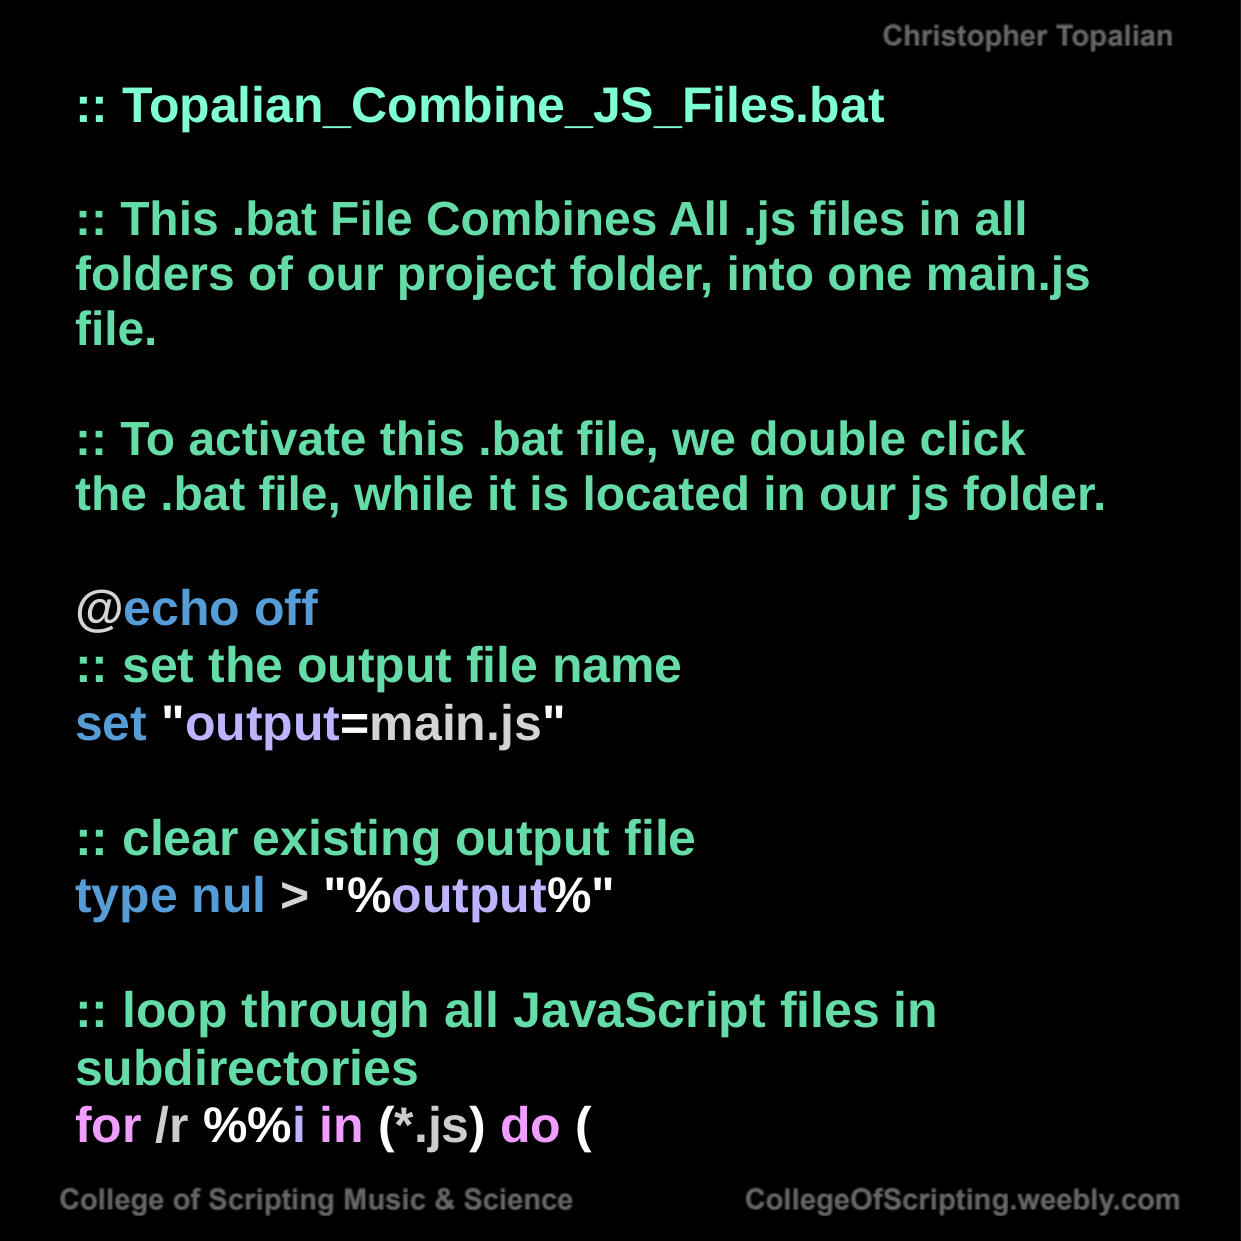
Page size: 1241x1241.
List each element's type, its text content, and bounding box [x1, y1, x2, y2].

text :: clear existing output file [75, 808, 1166, 866]
text for /r %%i in (*.js) do ( [75, 1096, 1166, 1153]
text type nul > "%output%" [75, 866, 1166, 923]
text :: To activate this .bat file, we double click the .bat file, while it is located in our js folder. [75, 410, 1166, 521]
text :: This .bat File Combines All .js files in all folders of our project folder, into one main.js file. [75, 190, 1166, 355]
text :: Topalian_Combine_JS_Files.bat [75, 75, 1166, 132]
text set "output=main.js" [75, 693, 1166, 751]
text :: loop through all JavaScript files in subdirectories [75, 981, 1166, 1096]
text :: set the output file name [75, 636, 1166, 693]
text @echo off [75, 578, 1166, 636]
